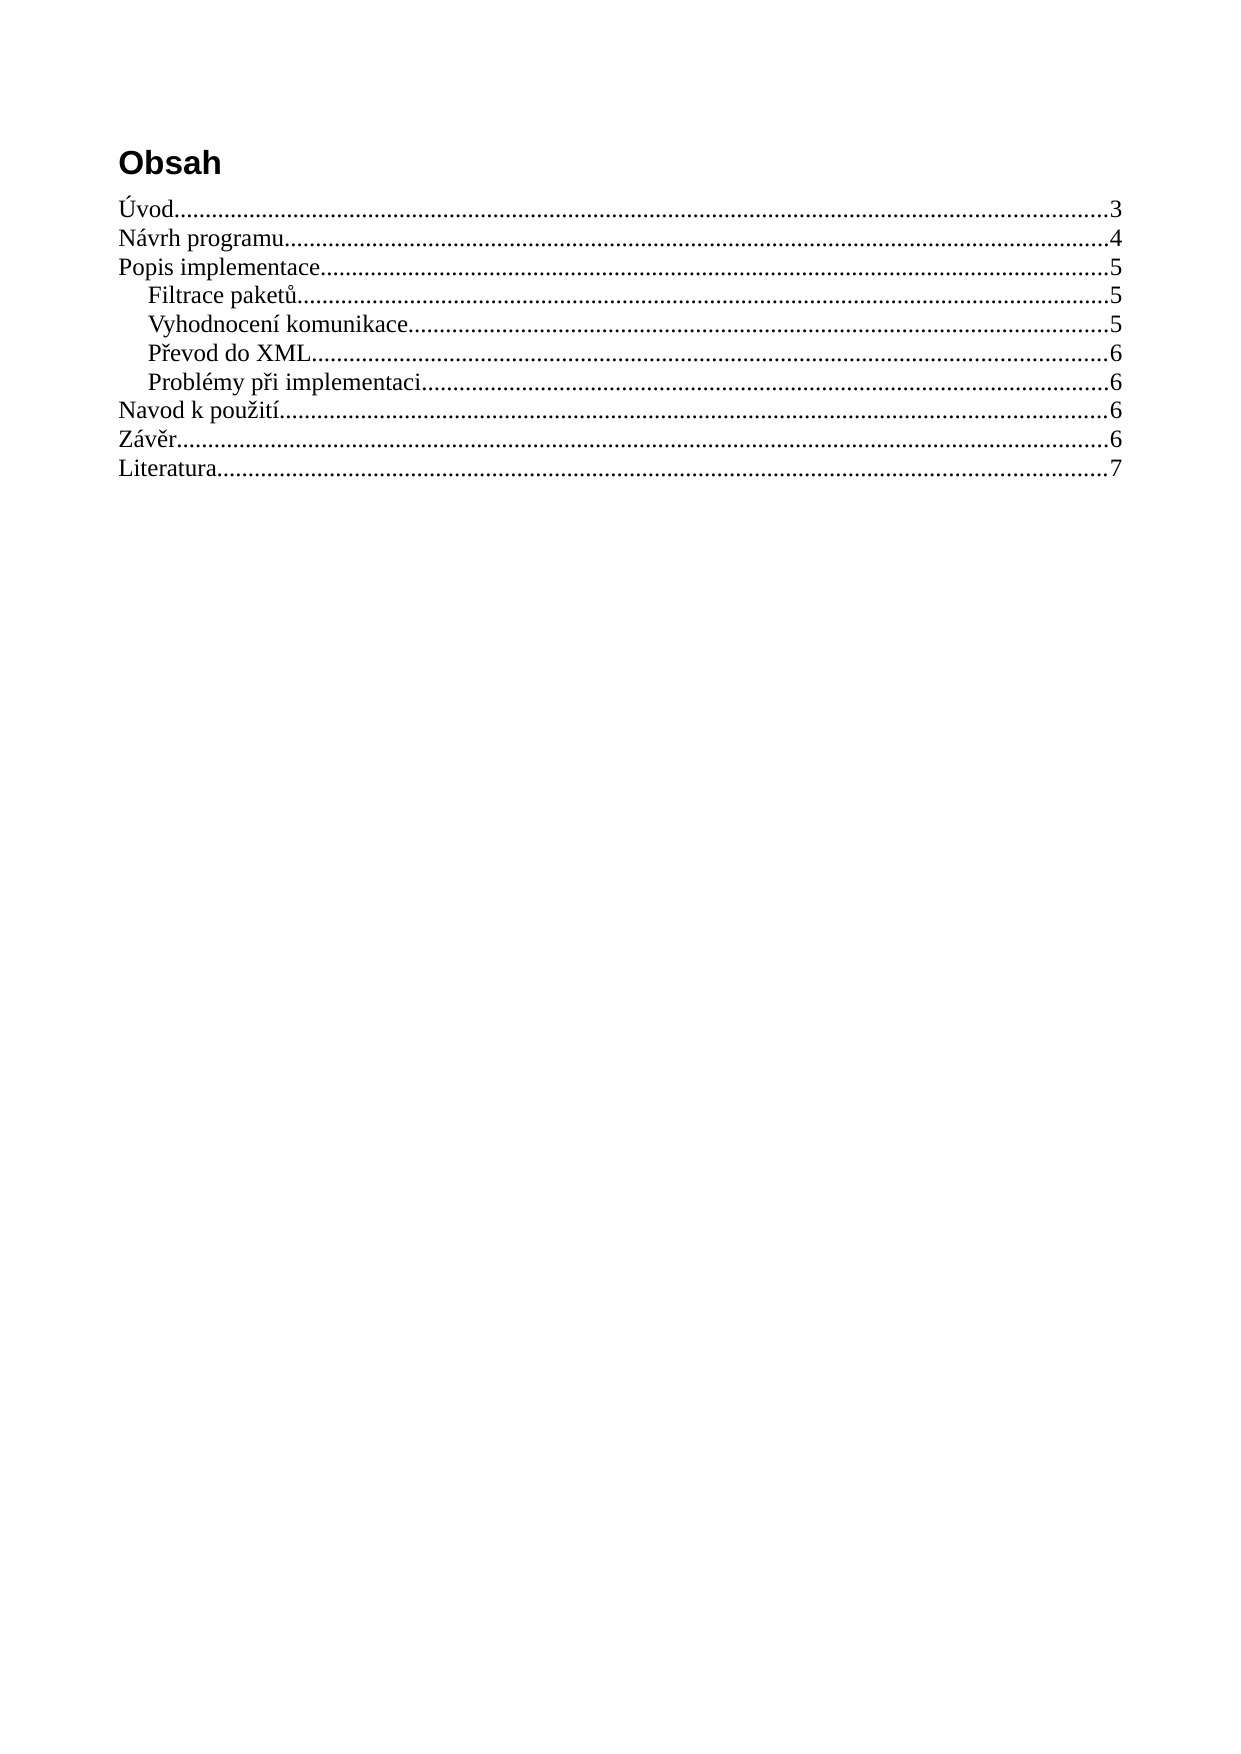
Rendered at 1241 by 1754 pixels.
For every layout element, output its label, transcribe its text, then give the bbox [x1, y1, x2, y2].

text Převod do XML 6 [148, 338, 1122, 367]
text Popis implementace 5 [118, 252, 1122, 280]
text Filtrace paketů 5 [148, 280, 1122, 309]
text Závěr 6 [118, 424, 1122, 453]
text Vyhodnocení komunikace 5 [148, 309, 1122, 338]
text Navod k použití 6 [118, 395, 1122, 424]
text Úvod 3 [118, 194, 1122, 223]
subtitle Obsah [118, 143, 1122, 182]
text Návrh programu 4 [118, 223, 1122, 252]
text Literatura 7 [118, 453, 1122, 482]
text Problémy při implementaci 6 [148, 367, 1122, 395]
